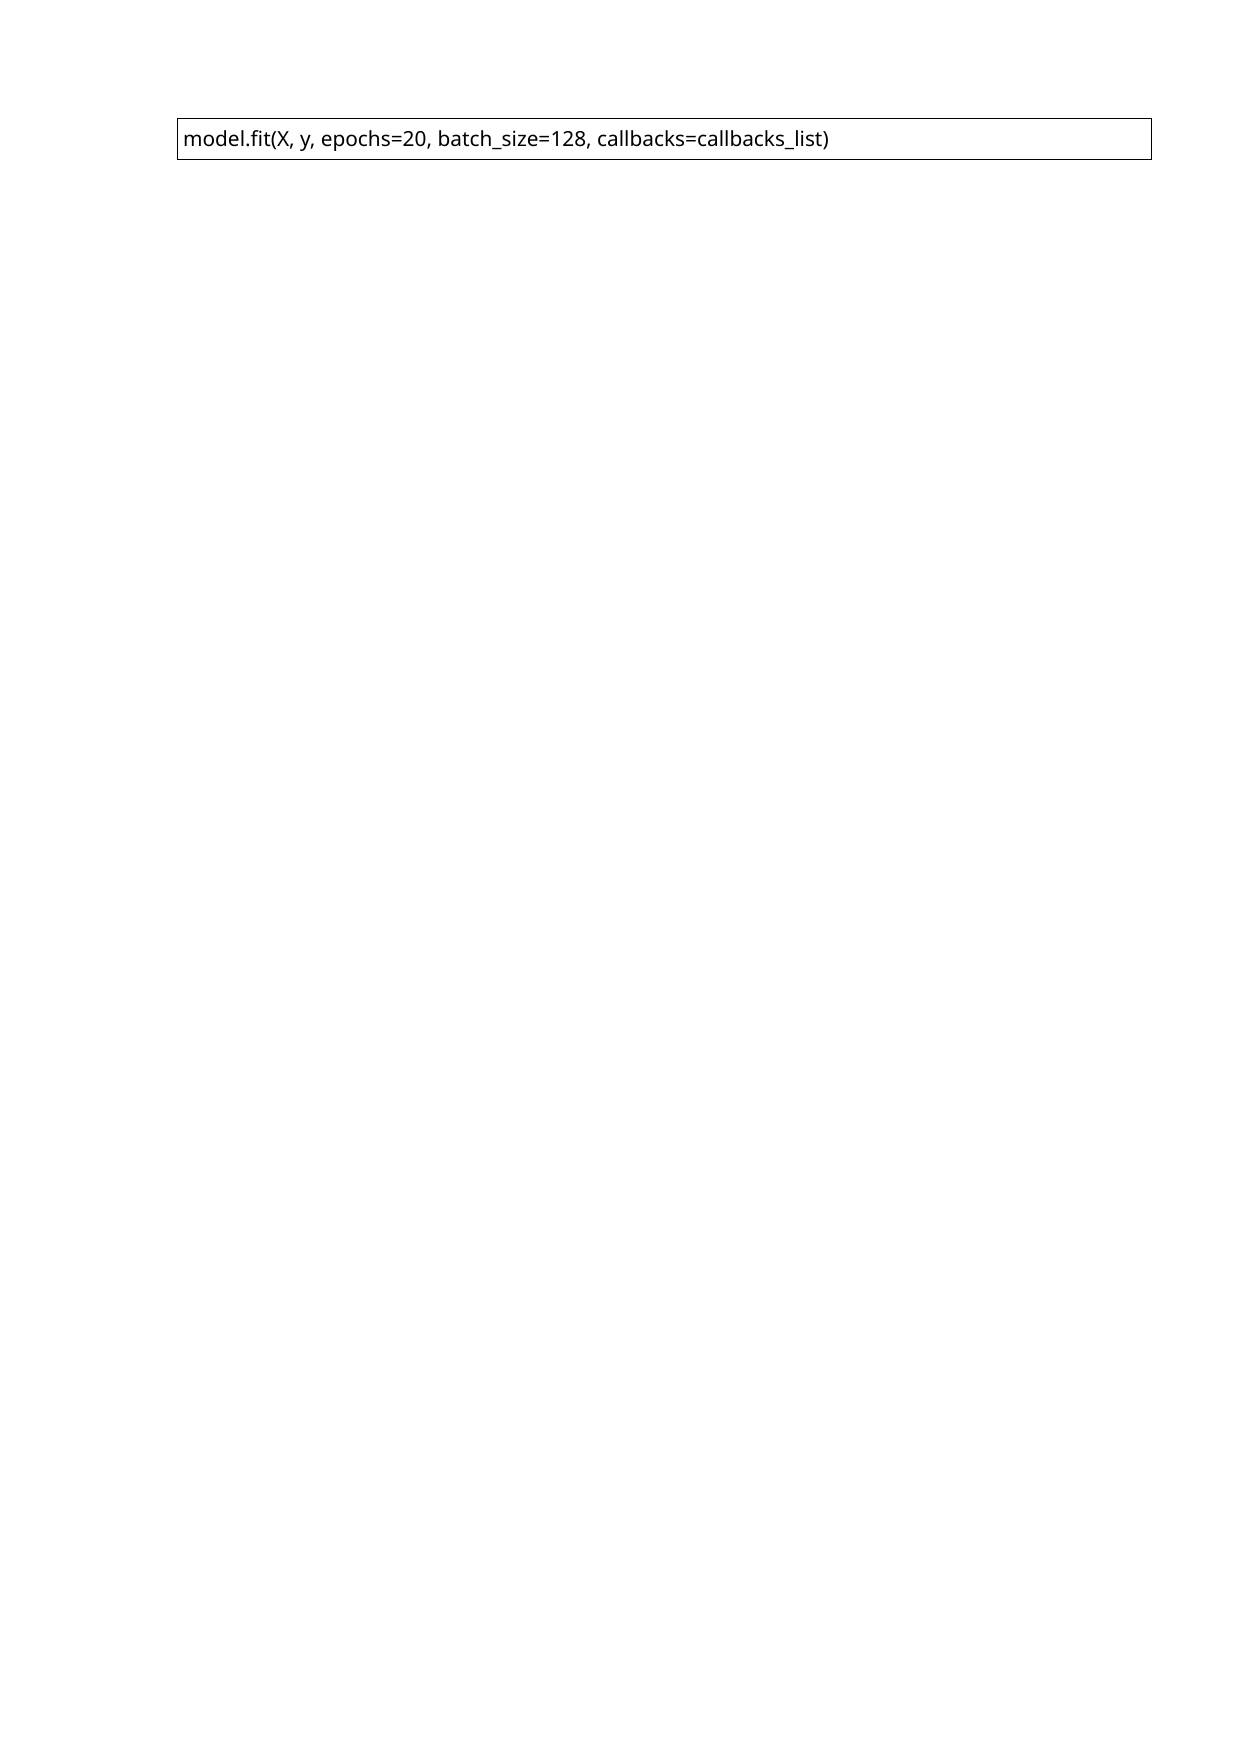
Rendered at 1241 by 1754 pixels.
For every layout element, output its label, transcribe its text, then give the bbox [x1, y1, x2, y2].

table_header model.fit(X, y, epochs=20, batch_size=128, callbacks=callbacks_list) [178, 119, 1151, 158]
